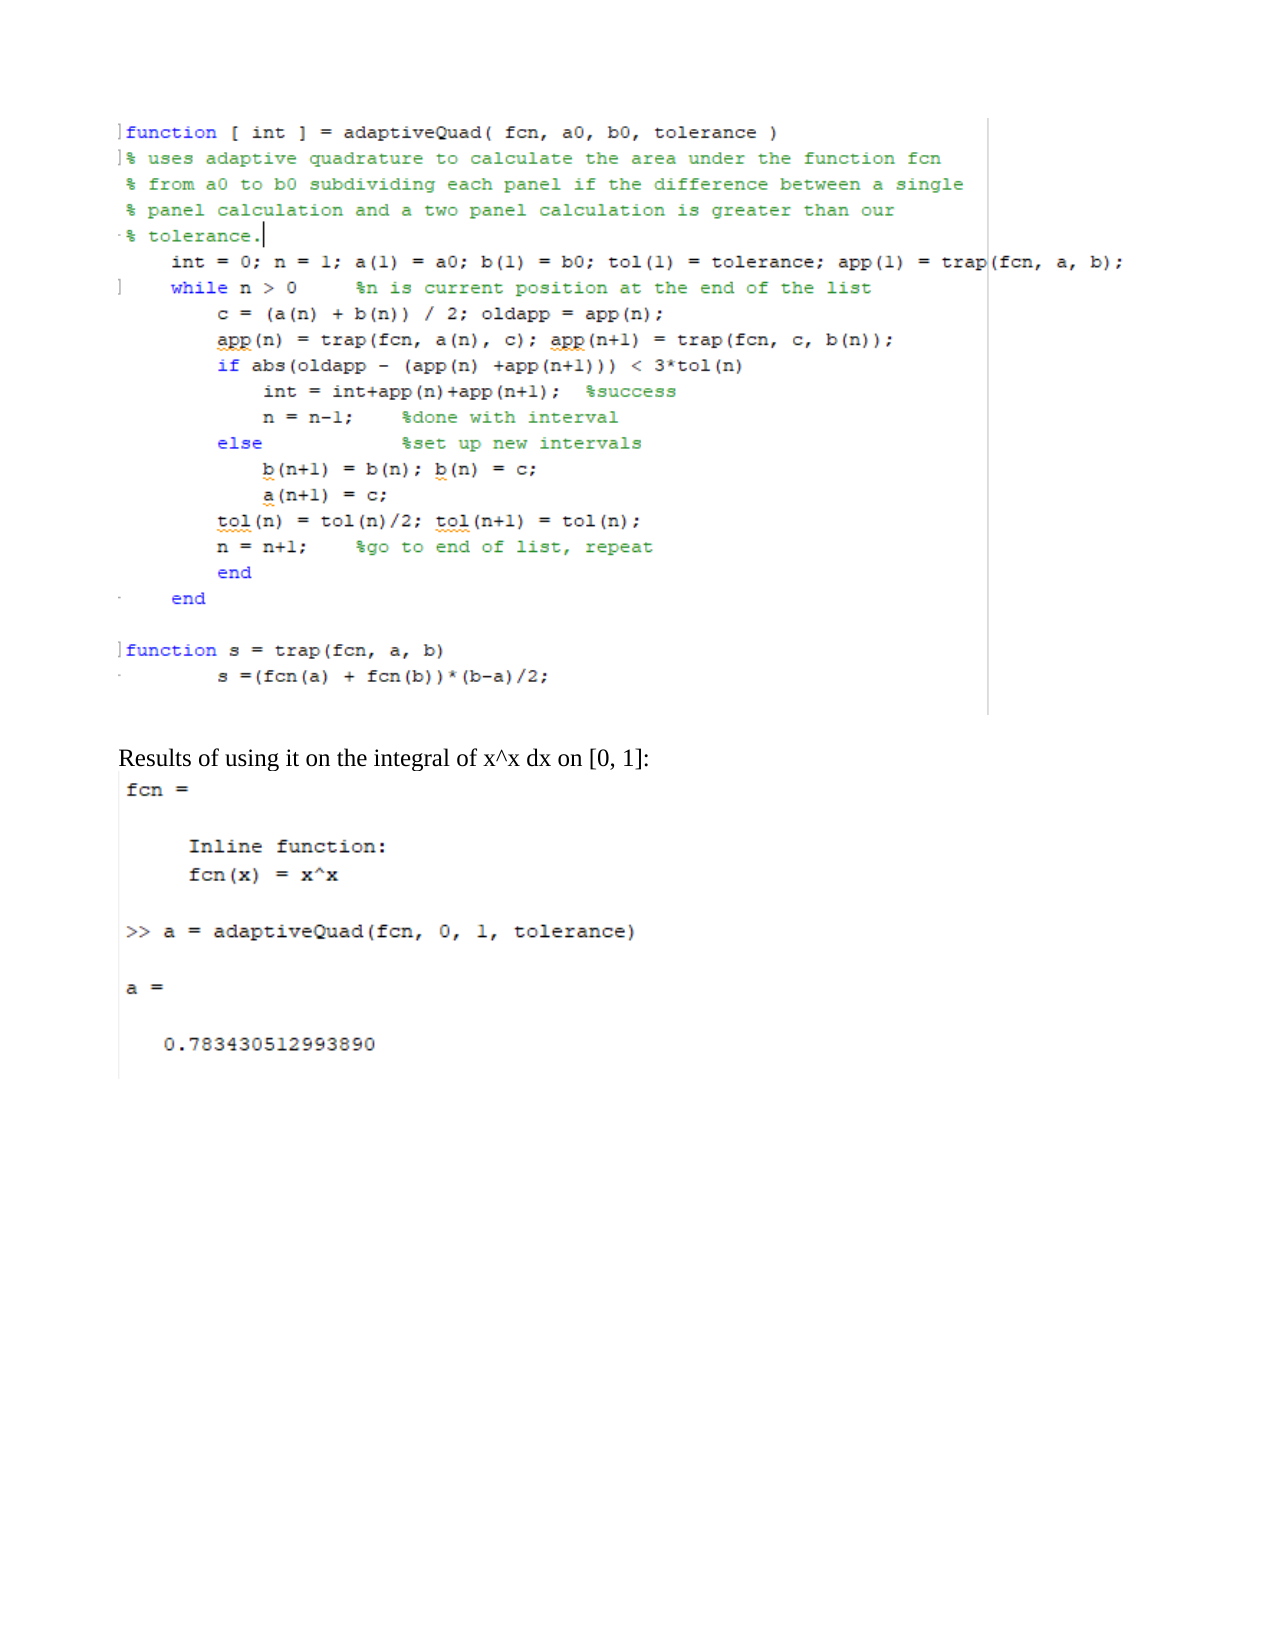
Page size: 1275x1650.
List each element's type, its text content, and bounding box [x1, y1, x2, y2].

text Results of using it on the integral of x^x dx on [0, 1]: [118, 743, 1157, 772]
